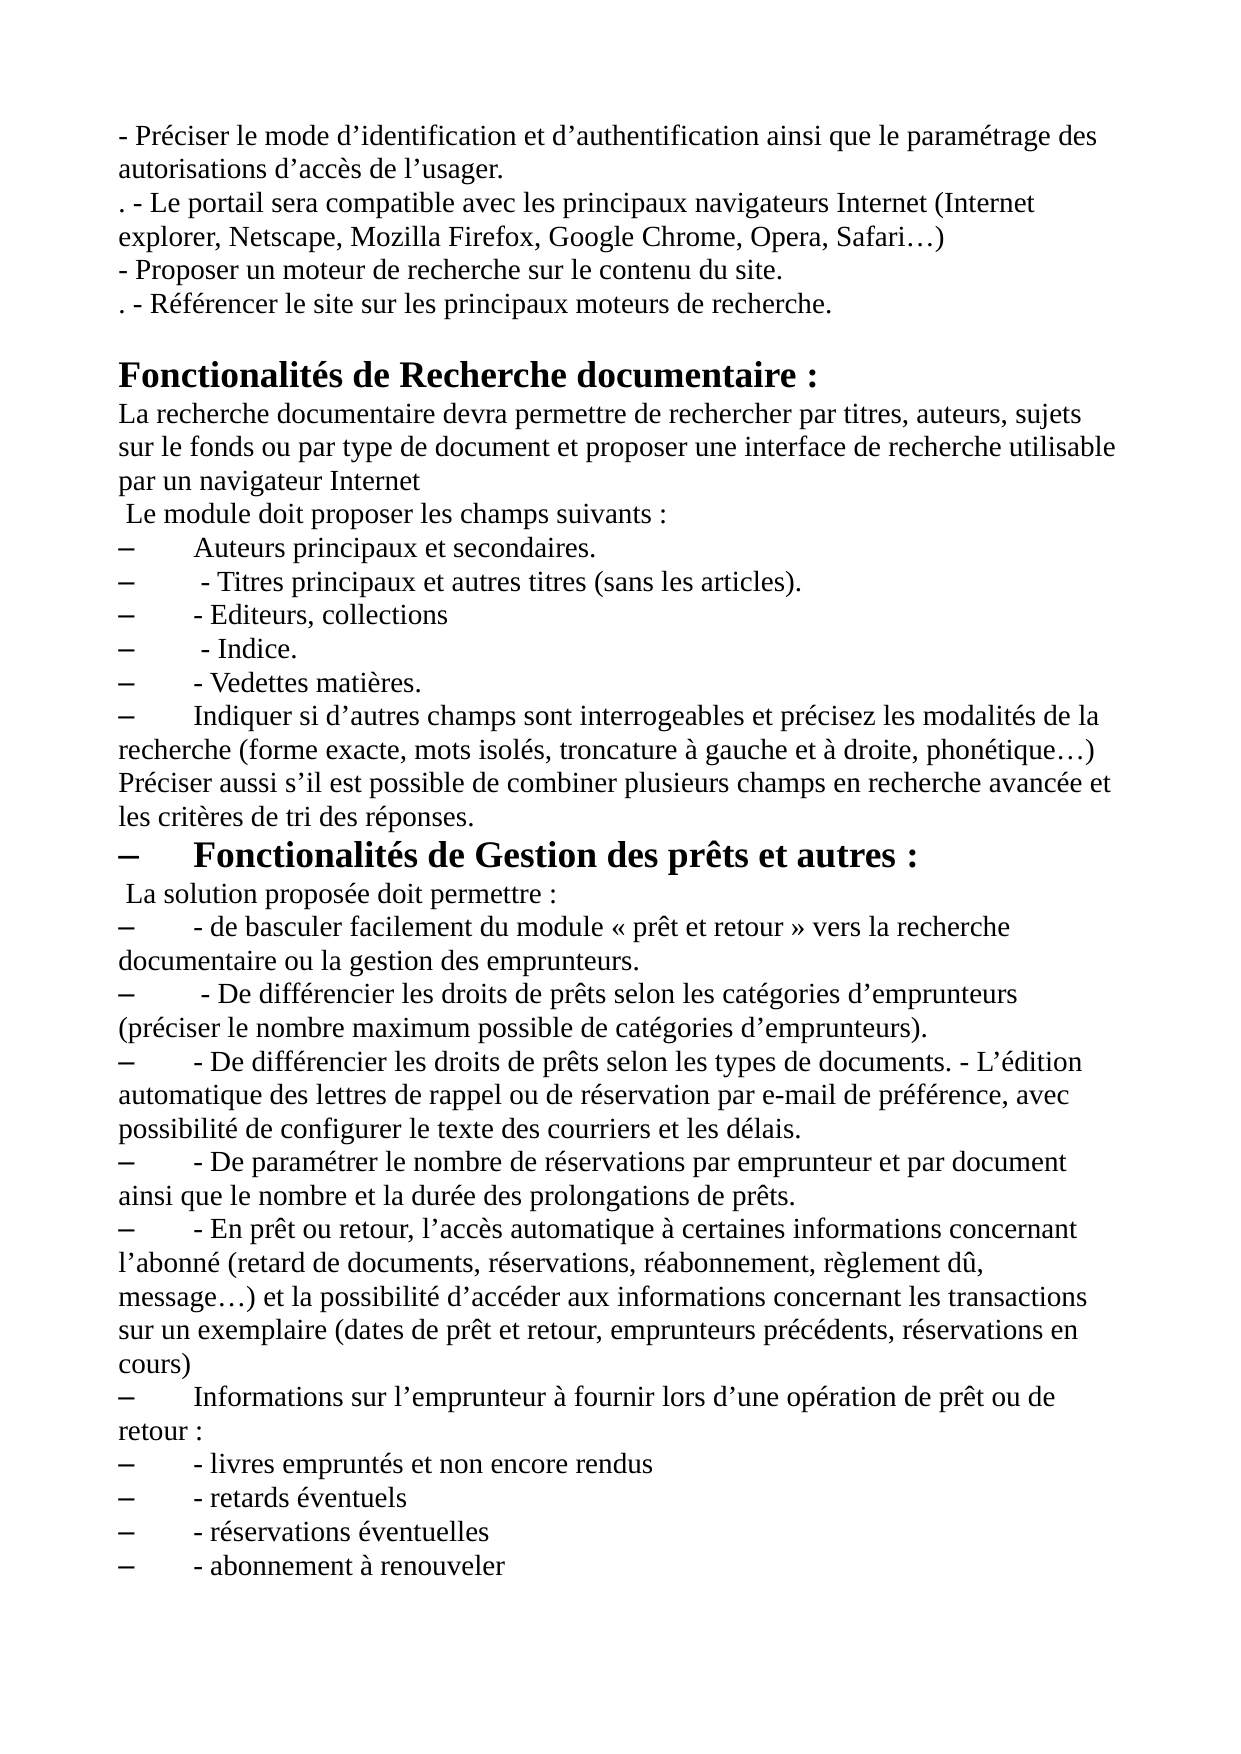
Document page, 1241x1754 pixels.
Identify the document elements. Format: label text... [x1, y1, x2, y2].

list - Titres principaux et autres titres (sans les articles). [118, 564, 1122, 597]
list - abonnement à renouveler [118, 1548, 1122, 1581]
list - De paramétrer le nombre de réservations par emprunteur et par document ainsi que le nombre et la durée des prolongations de prêts. [118, 1144, 1122, 1212]
list Fonctionalités de Recherche documentaire : [118, 353, 1122, 396]
list - En prêt ou retour, l’accès automatique à certaines informations concernant l’abonné (retard de documents, réservations, réabonnement, règlement dû, message…) et la possibilité d’accéder aux informations concernant les transactions sur un exemplaire (dates de prêt et retour, emprunteurs précédents, réservations en cours) [118, 1212, 1122, 1379]
list - Indice. [118, 631, 1122, 665]
list . - Le portail sera compatible avec les principaux navigateurs Internet (Internet explorer, Netscape, Mozilla Firefox, Google Chrome, Opera, Safari…) [118, 185, 1122, 252]
list - De différencier les droits de prêts selon les catégories d’emprunteurs (préciser le nombre maximum possible de catégories d’emprunteurs). [118, 977, 1122, 1044]
list - retards éventuels [118, 1480, 1122, 1514]
list - Proposer un moteur de recherche sur le contenu du site. [118, 252, 1122, 286]
list - réservations éventuelles [118, 1514, 1122, 1548]
list Indiquer si d’autres champs sont interrogeables et précisez les modalités de la recherche (forme exacte, mots isolés, troncature à gauche et à droite, phonétique…) Préciser aussi s’il est possible de combiner plusieurs champs en recherche avancée et les critères de tri des réponses. [118, 698, 1122, 833]
list - livres empruntés et non encore rendus [118, 1447, 1122, 1480]
list - de basculer facilement du module « prêt et retour » vers la recherche documentaire ou la gestion des emprunteurs. [118, 909, 1122, 977]
list - Editeurs, collections [118, 597, 1122, 631]
list Fonctionalités de Gestion des prêts et autres : [118, 833, 1122, 876]
list La recherche documentaire devra permettre de rechercher par titres, auteurs, sujets sur le fonds ou par type de document et proposer une interface de recherche utilisable par un navigateur Internet [118, 396, 1122, 497]
list Informations sur l’emprunteur à fournir lors d’une opération de prêt ou de retour : [118, 1379, 1122, 1447]
list Le module doit proposer les champs suivants : [118, 497, 1122, 530]
list - Vedettes matières. [118, 665, 1122, 698]
list La solution proposée doit permettre : [118, 876, 1122, 909]
list - De différencier les droits de prêts selon les types de documents. - L’édition automatique des lettres de rappel ou de réservation par e-mail de préférence, avec possibilité de configurer le texte des courriers et les délais. [118, 1044, 1122, 1144]
list - Préciser le mode d’identification et d’authentification ainsi que le paramétrage des autorisations d’accès de l’usager. [118, 118, 1122, 185]
list Auteurs principaux et secondaires. [118, 530, 1122, 564]
list . - Référencer le site sur les principaux moteurs de recherche. [118, 286, 1122, 319]
